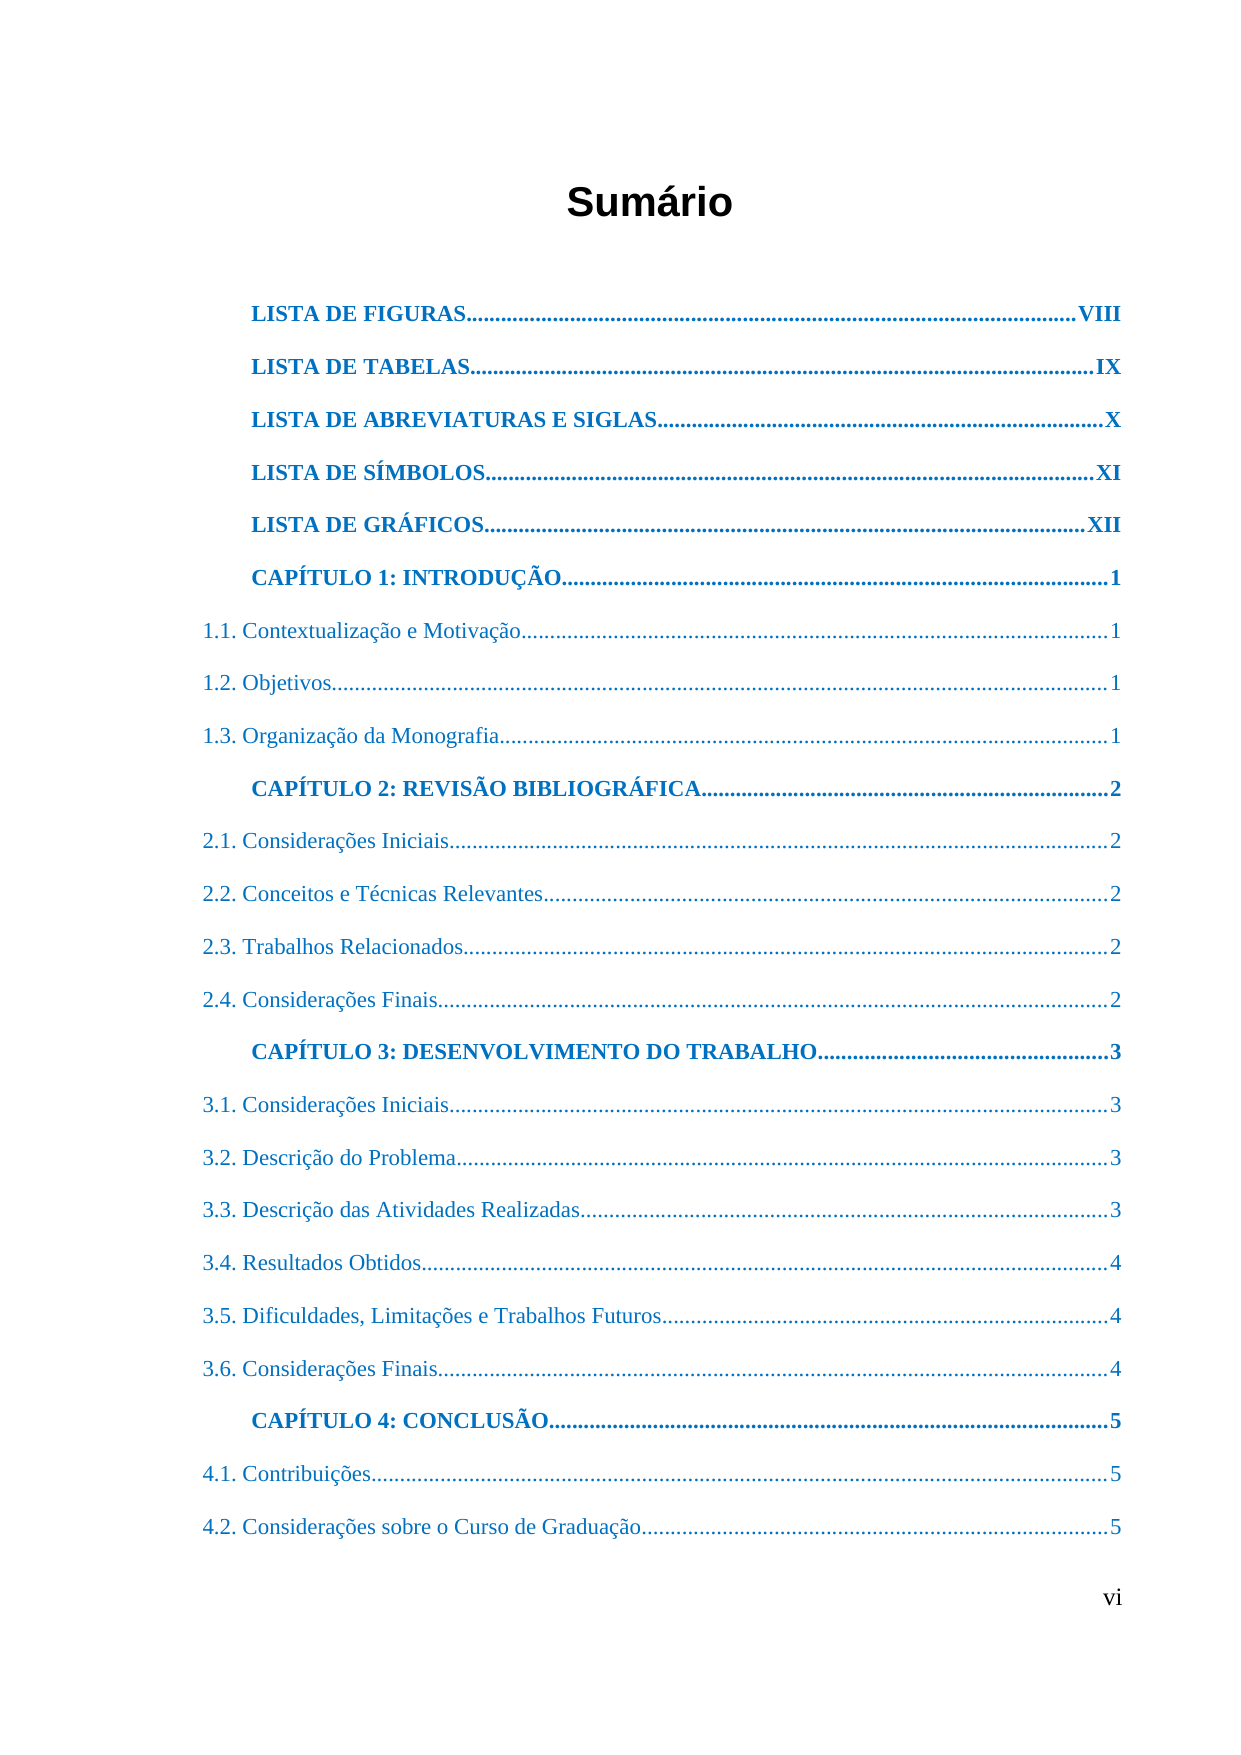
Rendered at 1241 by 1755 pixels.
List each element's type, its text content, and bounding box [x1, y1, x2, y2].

text CAPÍTULO 2: REVISÃO BIBLIOGRÁFICA 2 [177, 775, 1122, 801]
text Lista de Tabelas ix [177, 353, 1122, 379]
text Lista de Abreviaturas e Siglas x [177, 406, 1122, 432]
text Sumário [177, 177, 1122, 225]
text 4.2. Considerações sobre o Curso de Graduação 5 [202, 1513, 1122, 1539]
text 3.6. Considerações Finais 4 [202, 1354, 1122, 1381]
text 4.1. Contribuições 5 [202, 1460, 1122, 1486]
text 3.2. Descrição do Problema 3 [202, 1144, 1122, 1170]
text 3.4. Resultados Obtidos 4 [202, 1249, 1122, 1276]
text 2.3. Trabalhos Relacionados 2 [202, 933, 1122, 959]
text 3.1. Considerações Iniciais 3 [202, 1091, 1122, 1117]
text 2.2. Conceitos e Técnicas Relevantes 2 [202, 880, 1122, 907]
text Lista de Símbolos xi [177, 458, 1122, 485]
text CAPÍTULO 1: INTRODUÇÃO 1 [177, 564, 1122, 590]
text 2.4. Considerações Finais 2 [202, 986, 1122, 1012]
text Lista de Gráficos xii [177, 511, 1122, 538]
text 3.3. Descrição das Atividades Realizadas 3 [202, 1196, 1122, 1223]
text Lista de Figuras viii [177, 300, 1122, 327]
text 1.1. Contextualização e Motivação 1 [202, 617, 1122, 643]
text 3.5. Dificuldades, Limitações e Trabalhos Futuros 4 [202, 1302, 1122, 1328]
text 2.1. Considerações Iniciais 2 [202, 827, 1122, 854]
text 1.2. Objetivos 1 [202, 669, 1122, 696]
text 1.3. Organização da Monografia 1 [202, 722, 1122, 748]
text CAPÍTULO 4: CONCLUSÃO 5 [177, 1407, 1122, 1434]
text CAPÍTULO 3: DESENVOLVIMENTO DO TRABALHO 3 [177, 1038, 1122, 1065]
